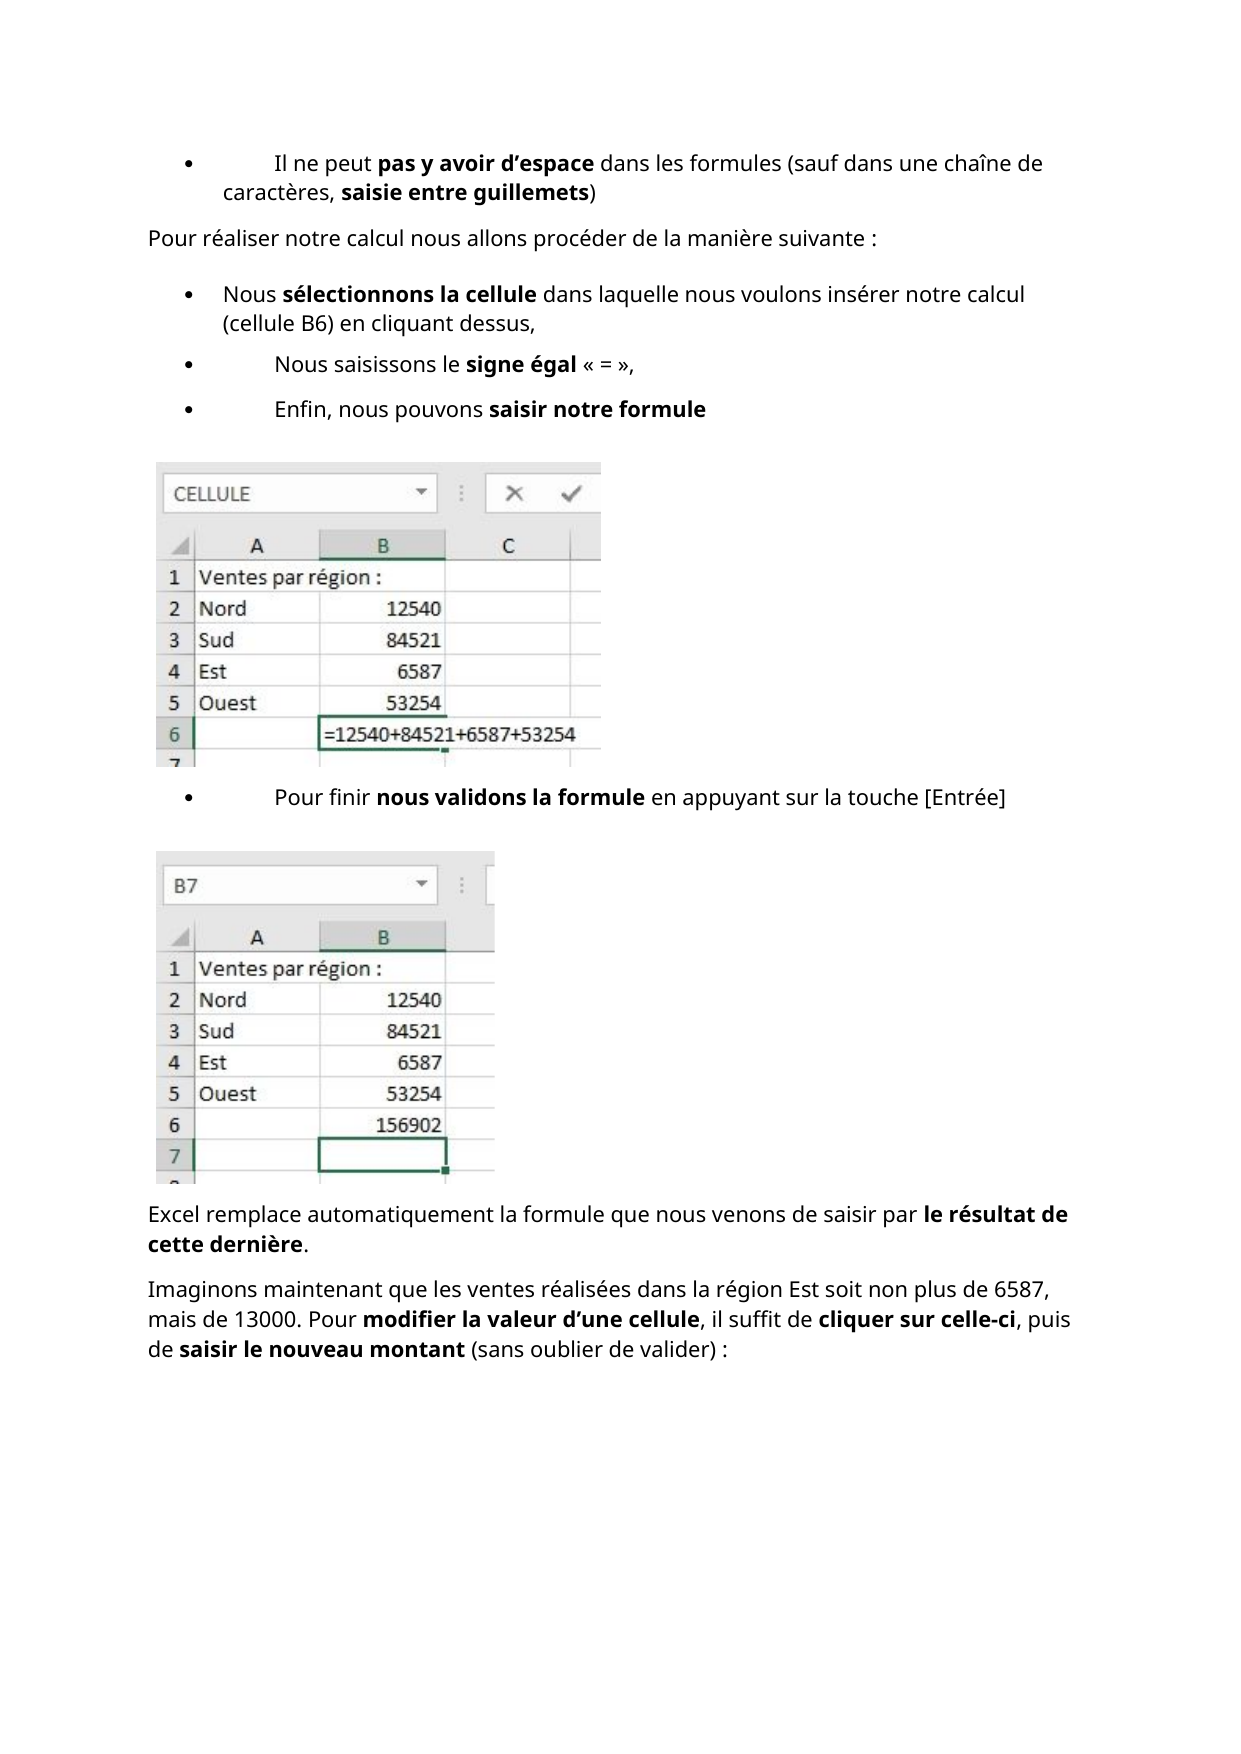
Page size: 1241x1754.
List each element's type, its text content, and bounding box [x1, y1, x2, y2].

text Imaginons maintenant que les ventes réalisées dans la région Est soit non plus de 6587, mais de 13000. Pour modifier la valeur d’une cellule, il suffit de cliquer sur celle-ci, puis de saisir le nouveau montant (sans oublier de valider) : [148, 1274, 1093, 1364]
list Nous sélectionnons la cellule dans laquelle nous voulons insérer notre calcul (cellule B6) en cliquant dessus, [185, 279, 1093, 338]
picture [156, 462, 601, 767]
picture [156, 851, 495, 1184]
list Il ne peut pas y avoir d’espace dans les formules (sauf dans une chaîne de caractères, saisie entre guillemets) [185, 148, 1093, 207]
list Nous saisissons le signe égal « = », [185, 349, 1093, 378]
list Pour finir nous validons la formule en appuyant sur la touche [Entrée] [185, 782, 1093, 812]
text Excel remplace automatiquement la formule que nous venons de saisir par le résultat de cette dernière. [148, 1199, 1093, 1259]
list Enfin, nous pouvons saisir notre formule [185, 394, 1093, 424]
text Pour réaliser notre calcul nous allons procéder de la manière suivante : [148, 223, 1093, 253]
